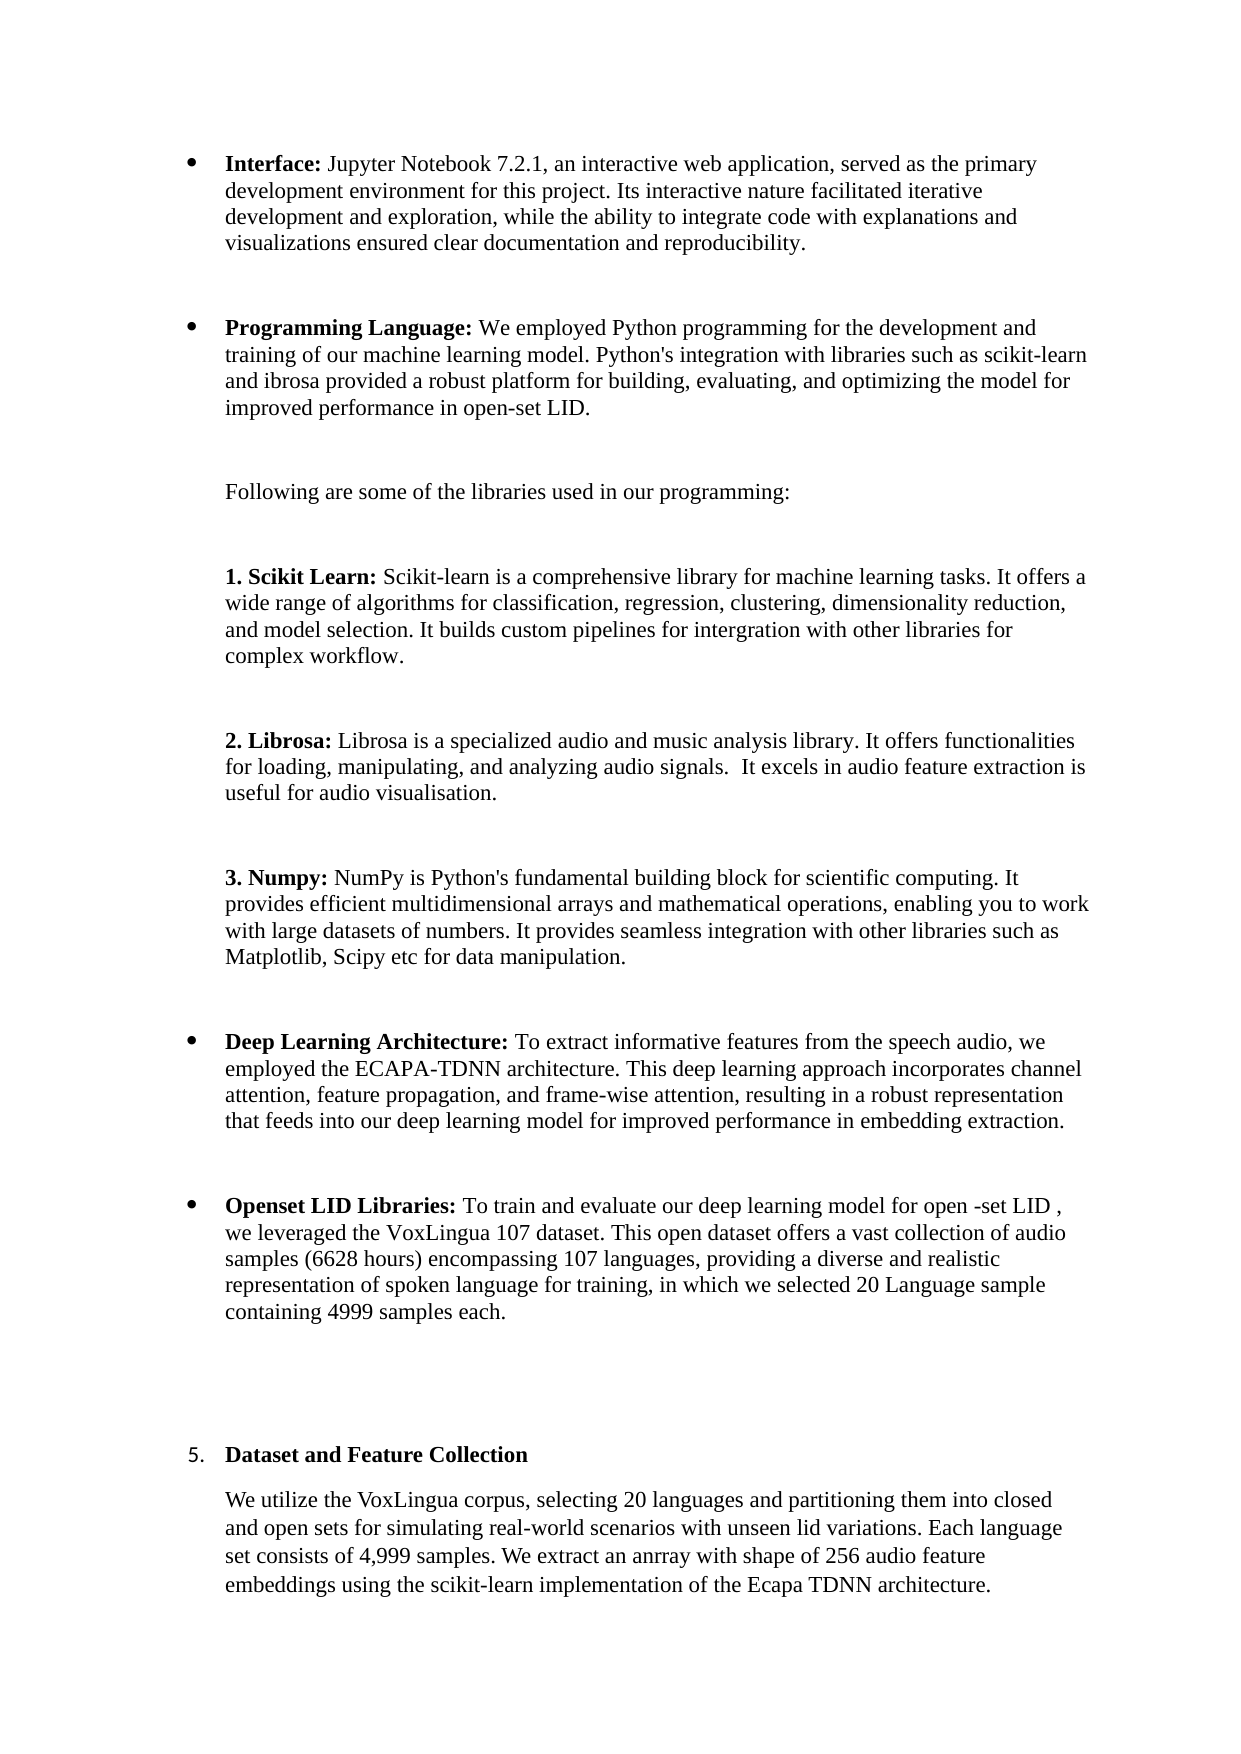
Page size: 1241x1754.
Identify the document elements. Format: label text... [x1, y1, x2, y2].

list We utilize the VoxLingua corpus, selecting 20 languages and partitioning them into closed and open sets for simulating real-world scenarios with unseen lid variations. Each language set consists of 4,999 samples. We extract an anrray with shape of 256 audio feature embeddings using the scikit-learn implementation of the Ecapa TDNN architecture. [225, 1486, 1090, 1597]
text Following are some of the libraries used in our programming: [225, 478, 1090, 505]
text 3. Numpy: NumPy is Python's fundamental building block for scientific computing. It provides efficient multidimensional arrays and mathematical operations, enabling you to work with large datasets of numbers. It provides seamless integration with other libraries such as Matplotlib, Scipy etc for data manipulation. [225, 864, 1090, 969]
list Programming Language: We employed Python programming for the development and training of our machine learning model. Python's integration with libraries such as scikit-learn and ibrosa provided a robust platform for building, evaluating, and optimizing the model for improved performance in open-set LID. [187, 314, 1090, 420]
text 1. Scikit Learn: Scikit-learn is a comprehensive library for machine learning tasks. It offers a wide range of algorithms for classification, regression, clustering, dimensionality reduction, and model selection. It builds custom pipelines for intergration with other libraries for complex workflow. [225, 563, 1090, 668]
list Deep Learning Architecture: To extract informative features from the speech audio, we employed the ECAPA-TDNN architecture. This deep learning approach incorporates channel attention, feature propagation, and frame-wise attention, resulting in a robust representation that feeds into our deep learning model for improved performance in embedding extraction. [187, 1028, 1090, 1134]
text 2. Librosa: Librosa is a specialized audio and music analysis library. It offers functionalities for loading, manipulating, and analyzing audio signals. It excels in audio feature extraction is useful for audio visualisation. [225, 727, 1090, 806]
list Dataset and Feature Collection [187, 1440, 1090, 1468]
list Interface: Jupyter Notebook 7.2.1, an interactive web application, served as the primary development environment for this project. Its interactive nature facilitated iterative development and exploration, while the ability to integrate code with explanations and visualizations ensured clear documentation and reproducibility. [187, 150, 1090, 256]
list Openset LID Libraries: To train and evaluate our deep learning model for open -set LID , we leveraged the VoxLingua 107 dataset. This open dataset offers a vast collection of audio samples (6628 hours) encompassing 107 languages, providing a diverse and realistic representation of spoken language for training, in which we selected 20 Language sample containing 4999 samples each. [187, 1192, 1090, 1324]
